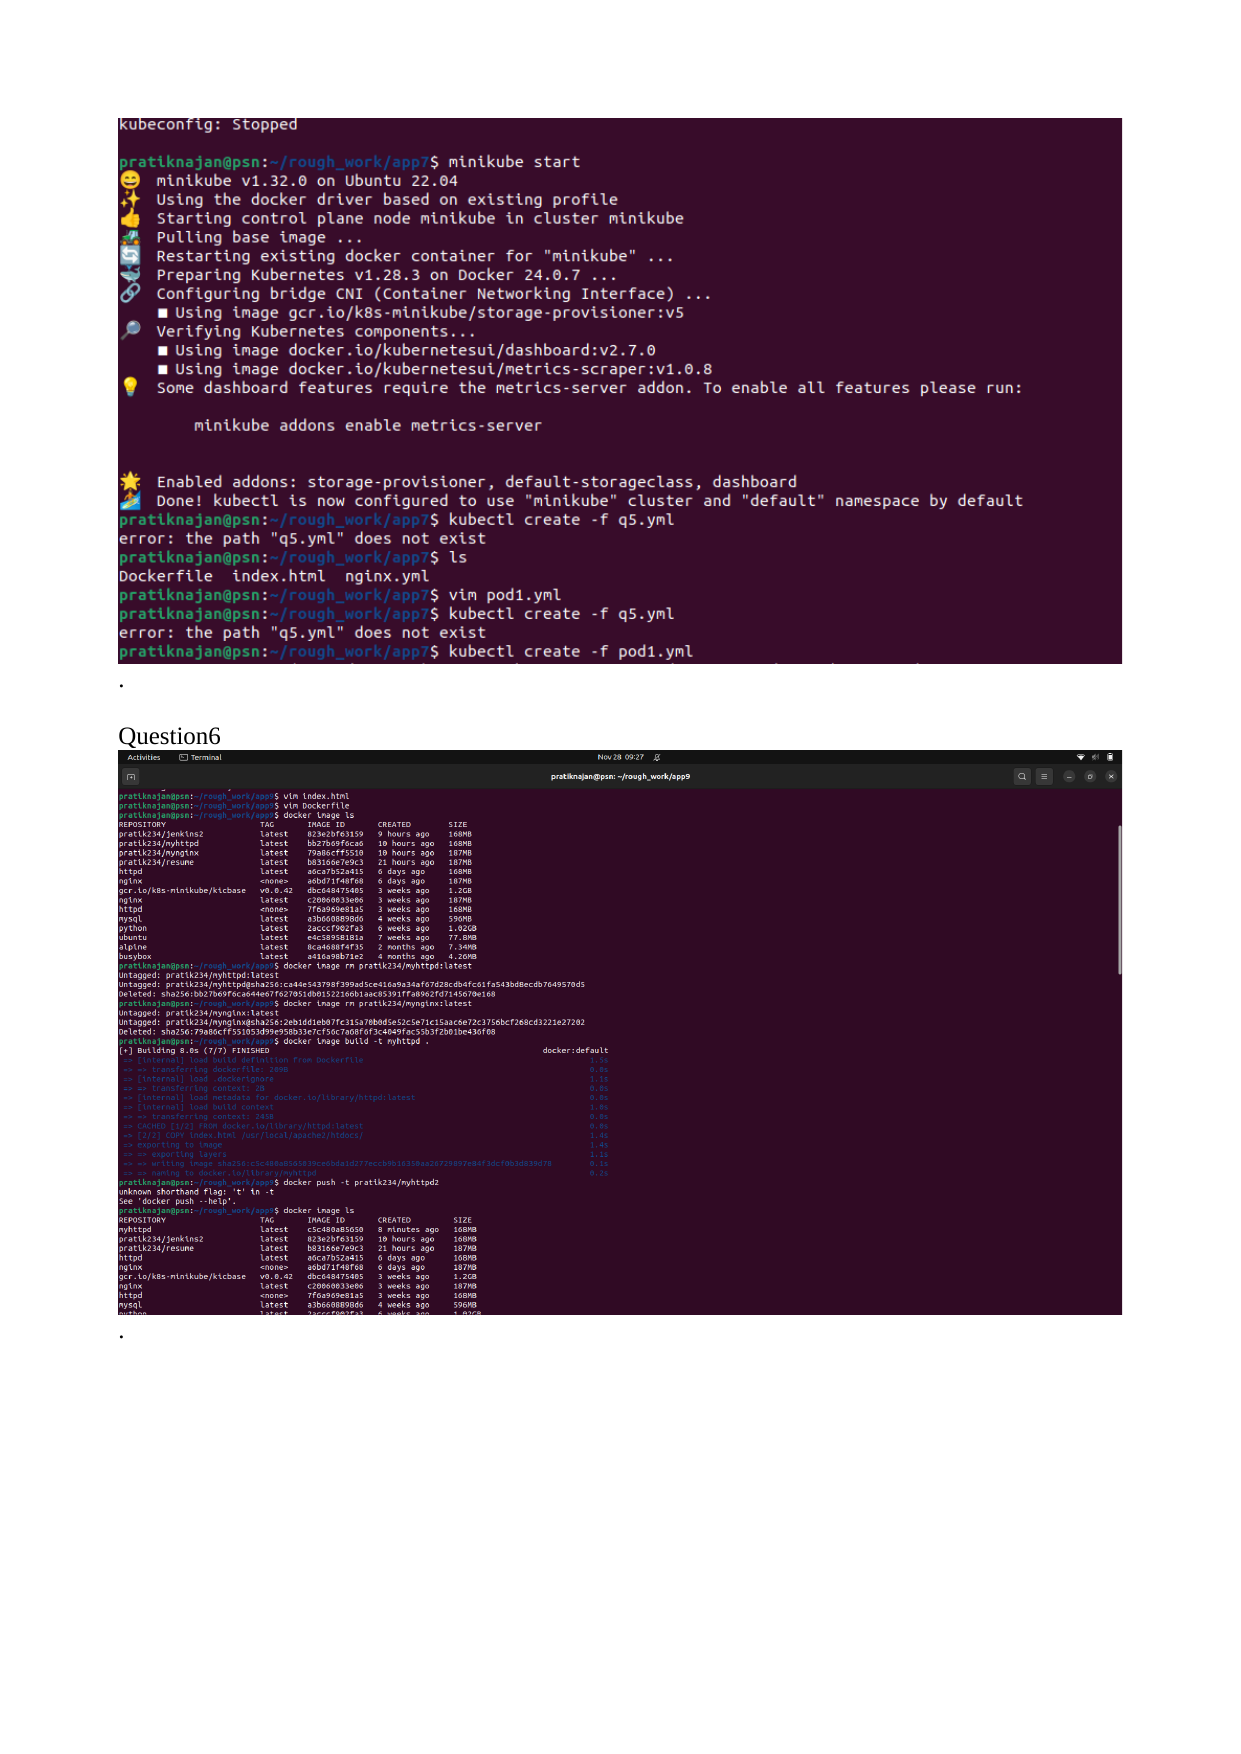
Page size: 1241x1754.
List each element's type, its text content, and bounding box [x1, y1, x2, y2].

text . [118, 1315, 1122, 1344]
text . [118, 664, 1122, 693]
text Question6 [118, 721, 1122, 750]
picture [118, 750, 1123, 1315]
picture [118, 118, 1123, 664]
